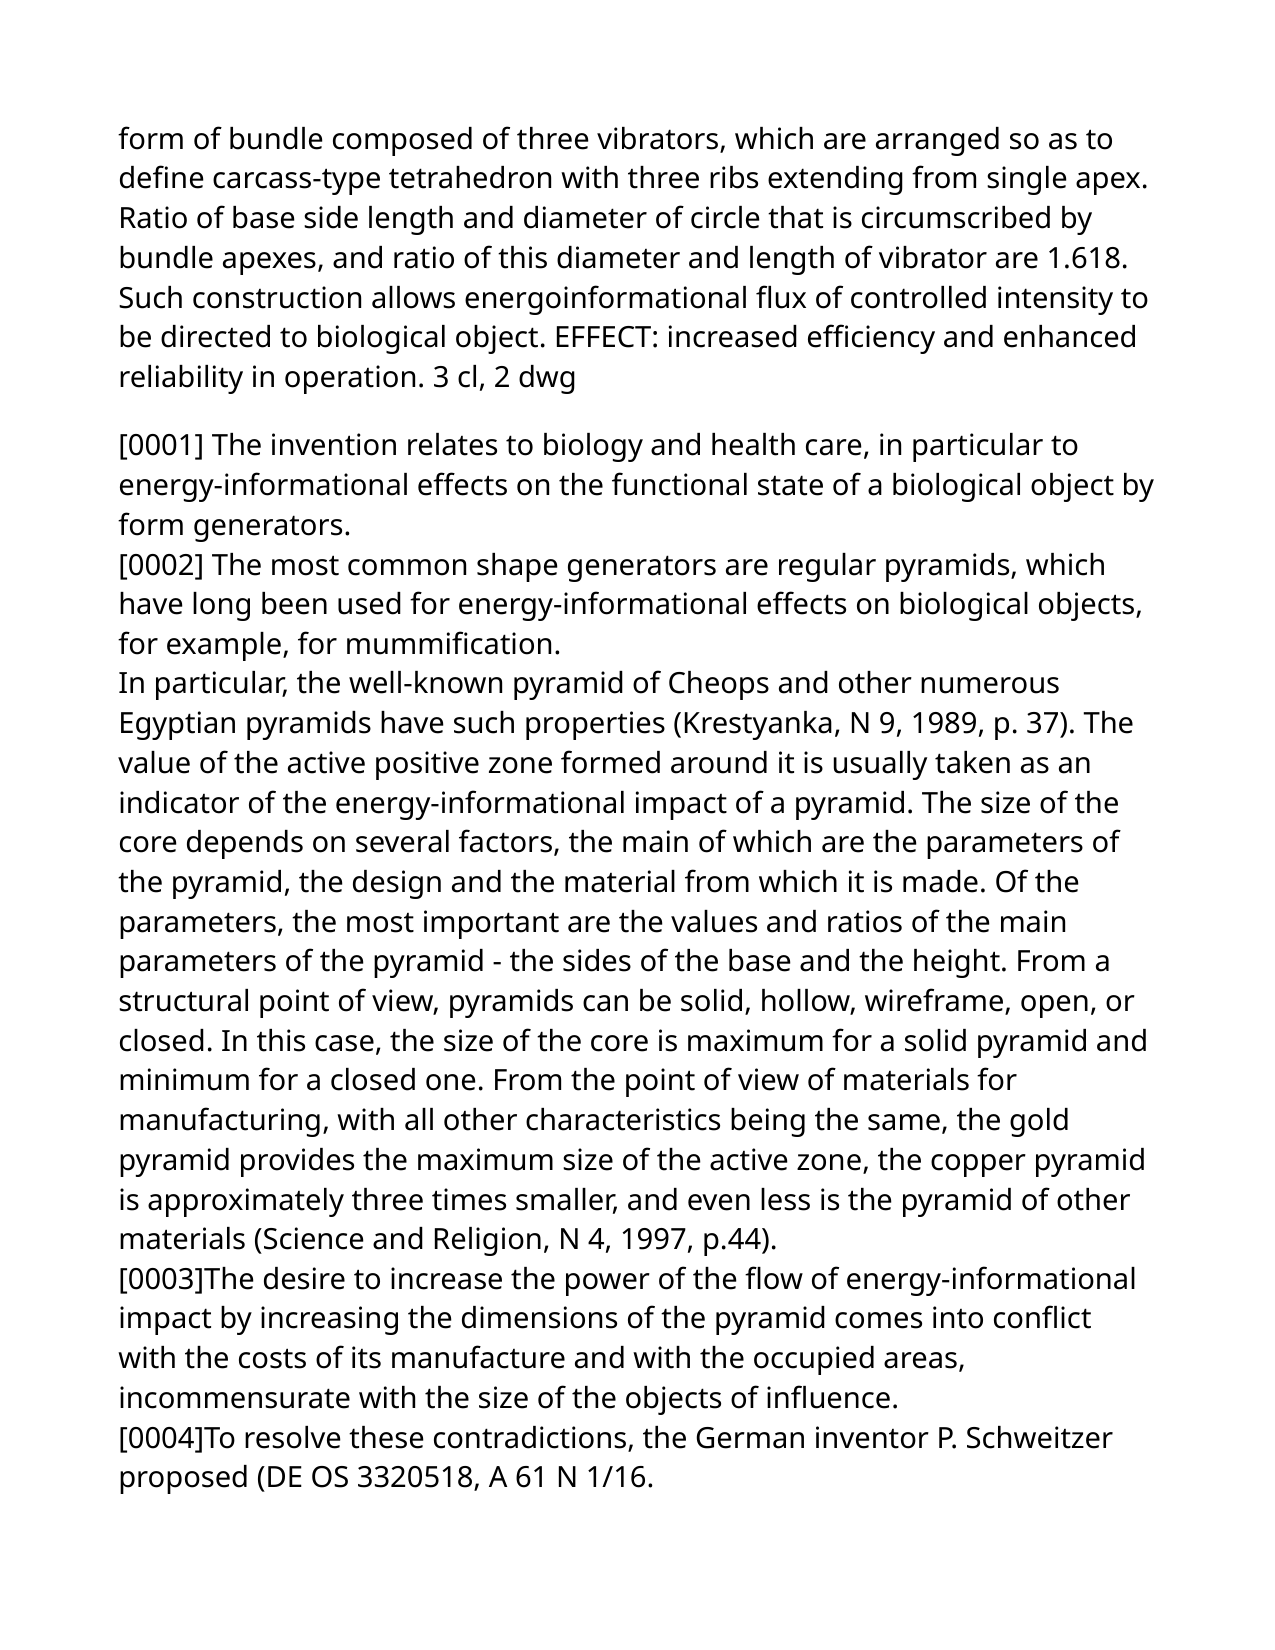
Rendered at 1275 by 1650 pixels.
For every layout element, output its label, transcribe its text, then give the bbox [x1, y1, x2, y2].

text form of bundle composed of three vibrators, which are arranged so as to define carcass-type tetrahedron with three ribs extending from single apex. Ratio of base side length and diameter of circle that is circumscribed by bundle apexes, and ratio of this diameter and length of vibrator are 1.618. Such construction allows energoinformational flux of controlled intensity to be directed to biological object. EFFECT: increased efficiency and enhanced reliability in operation. 3 cl, 2 dwg [0001] The invention relates to biology and health care, in particular to energy-informational effects on the functional state of a biological object by form generators. [0002] The most common shape generators are regular pyramids, which have long been used for energy-informational effects on biological objects, for example, for mummification. In particular, the well-known pyramid of Cheops and other numerous Egyptian pyramids have such properties (Krestyanka, N 9, 1989, p. 37). The value of the active positive zone formed around it is usually taken as an indicator of the energy-informational impact of a pyramid. The size of the core depends on several factors, the main of which are the parameters of the pyramid, the design and the material from which it is made. Of the parameters, the most important are the values and ratios of the main parameters of the pyramid - the sides of the base and the height. From a structural point of view, pyramids can be solid, hollow, wireframe, open, or closed. In this case, the size of the core is maximum for a solid pyramid and minimum for a closed one. From the point of view of materials for manufacturing, with all other characteristics being the same, the gold pyramid provides the maximum size of the active zone, the copper pyramid is approximately three times smaller, and even less is the pyramid of other materials (Science and Religion, N 4, 1997, p.44). [0003]The desire to increase the power of the flow of energy-informational impact by increasing the dimensions of the pyramid comes into conflict with the costs of its manufacture and with the occupied areas, incommensurate with the size of the objects of influence. [0004]To resolve these contradictions, the German inventor P. Schweitzer proposed (DE OS 3320518, A 61 N 1/16. [118, 118, 1157, 1496]
